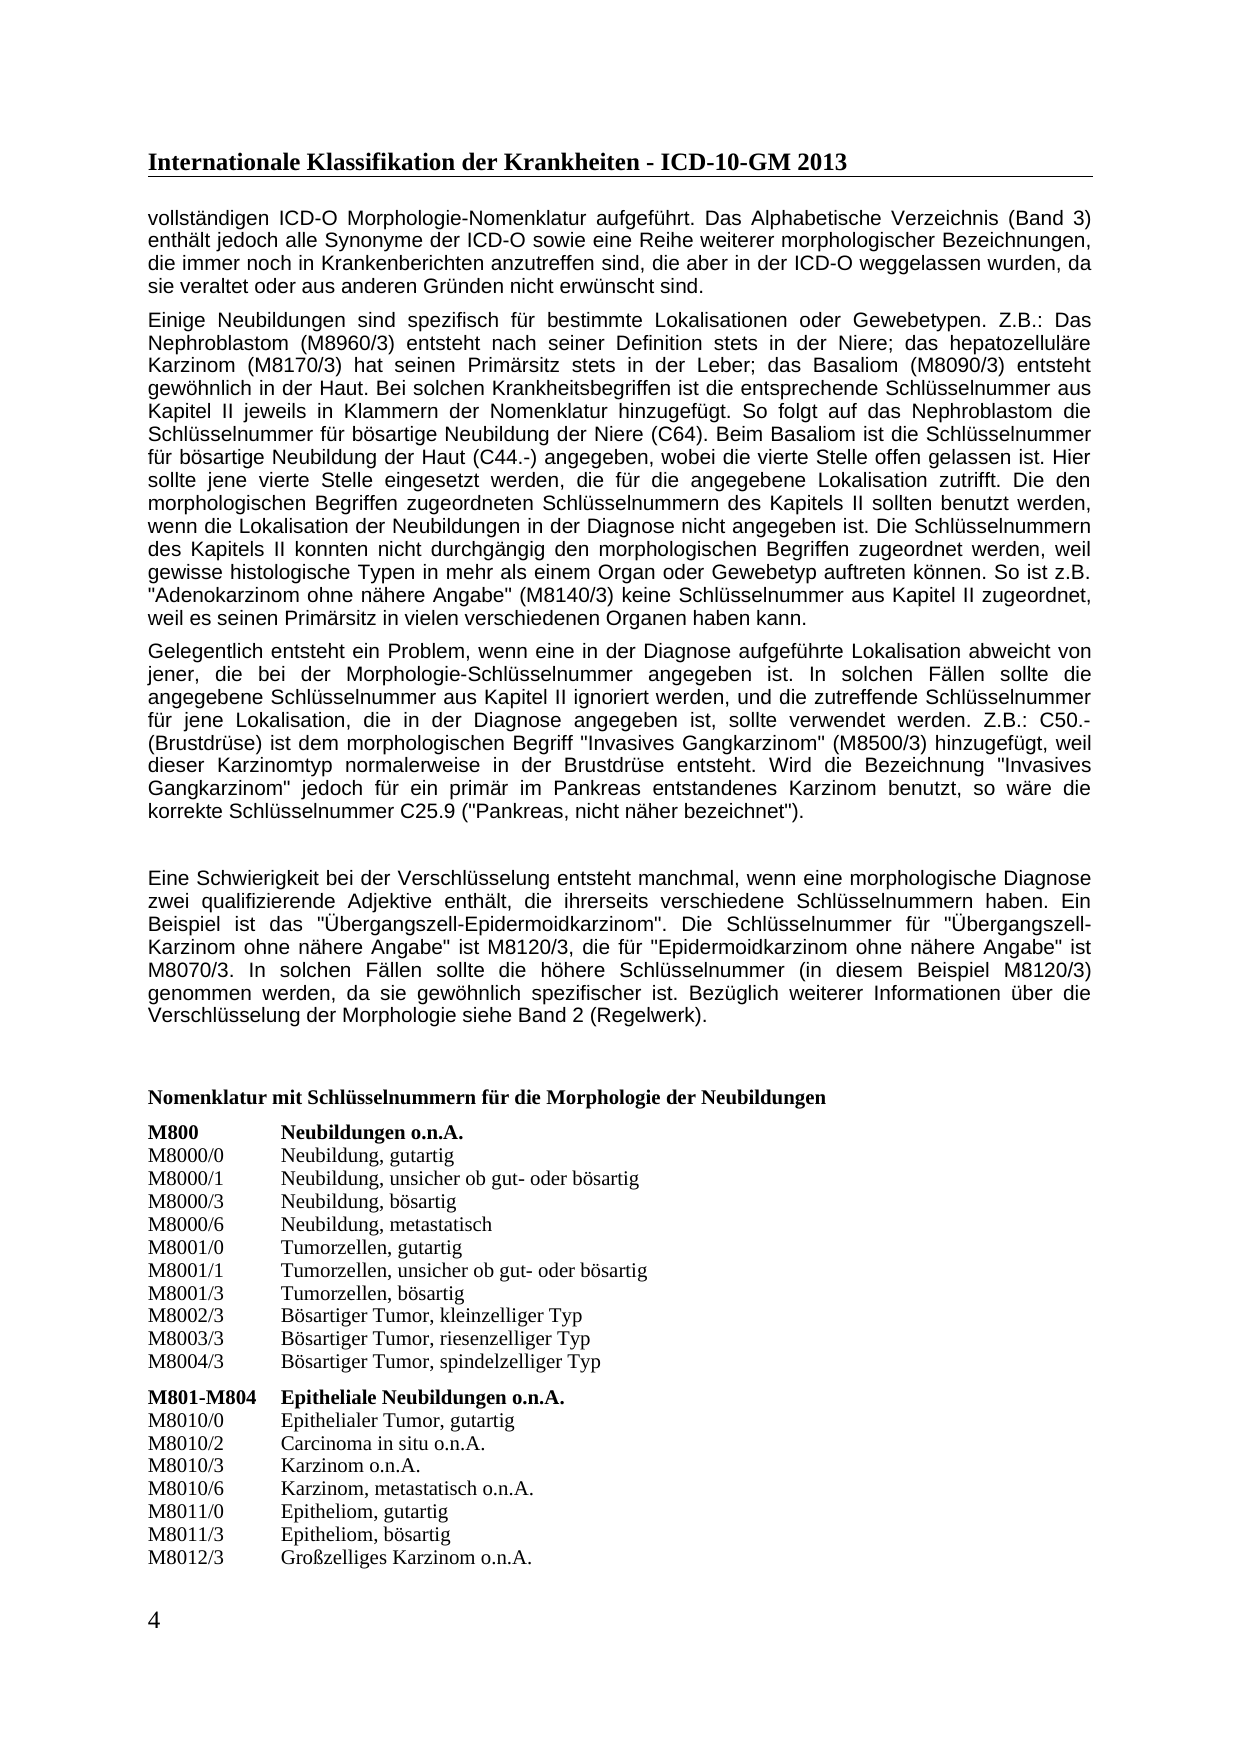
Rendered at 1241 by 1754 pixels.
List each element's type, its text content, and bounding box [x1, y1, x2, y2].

text M8001/0 Tumorzellen, gutartig [148, 1236, 1093, 1259]
text M8002/3 Bösartiger Tumor, kleinzelliger Typ [148, 1304, 1093, 1327]
text M8011/3 Epitheliom, bösartig [148, 1523, 1093, 1546]
text M8012/3 Großzelliges Karzinom o.n.A. [148, 1546, 1093, 1569]
text M8011/0 Epitheliom, gutartig [148, 1500, 1093, 1523]
text M8001/1 Tumorzellen, unsicher ob gut- oder bösartig [148, 1259, 1093, 1282]
text Einige Neubildungen sind spezifisch für bestimmte Lokalisationen oder Gewebetypen. Z.B.: Das Nephroblastom (M8960/3) entsteht nach seiner Definition stets in der Niere; das hepatozelluläre Karzinom (M8170/3) hat seinen Primärsitz stets in der Leber; das Basaliom (M8090/3) entsteht gewöhnlich in der Haut. Bei solchen Krankheitsbegriffen ist die entsprechende Schlüsselnummer aus Kapitel II jeweils in Klammern der Nomenklatur hinzugefügt. So folgt auf das Nephroblastom die Schlüsselnummer für bösartige Neubildung der Niere (C64). Beim Basaliom ist die Schlüsselnummer für bösartige Neubildung der Haut (C44.-) angegeben, wobei die vierte Stelle offen gelassen ist. Hier sollte jene vierte Stelle eingesetzt werden, die für die angegebene Lokalisation zutrifft. Die den morphologischen Begriffen zugeordneten Schlüsselnummern des Kapitels II sollten benutzt werden, wenn die Lokalisation der Neubildungen in der Diagnose nicht angegeben ist. Die Schlüsselnummern des Kapitels II konnten nicht durchgängig den morphologischen Begriffen zugeordnet werden, weil gewisse histologische Typen in mehr als einem Organ oder Gewebetyp auftreten können. So ist z.B. "Adenokarzinom ohne nähere Angabe" (M8140/3) keine Schlüsselnummer aus Kapitel II zugeordnet, weil es seinen Primärsitz in vielen verschiedenen Organen haben kann. [148, 309, 1093, 629]
text M8000/0 Neubildung, gutartig [148, 1144, 1093, 1167]
text M8004/3 Bösartiger Tumor, spindelzelliger Typ [148, 1350, 1093, 1373]
text M8010/6 Karzinom, metastatisch o.n.A. [148, 1477, 1093, 1500]
text M8000/1 Neubildung, unsicher ob gut- oder bösartig [148, 1167, 1093, 1190]
text M8000/6 Neubildung, metastatisch [148, 1213, 1093, 1236]
text Nomenklatur mit Schlüsselnummern für die Morphologie der Neubildungen [148, 1086, 1093, 1109]
text M8010/2 Carcinoma in situ o.n.A. [148, 1432, 1093, 1454]
text M801-M804 Epitheliale Neubildungen o.n.A. [148, 1386, 1093, 1409]
text M8001/3 Tumorzellen, bösartig [148, 1282, 1093, 1304]
text Eine Schwierigkeit bei der Verschlüsselung entsteht manchmal, wenn eine morphologische Diagnose zwei qualifizierende Adjektive enthält, die ihrerseits verschiedene Schlüsselnummern haben. Ein Beispiel ist das "Übergangszell-Epidermoidkarzinom". Die Schlüsselnummer für "Übergangszell-Karzinom ohne nähere Angabe" ist M8120/3, die für "Epidermoidkarzinom ohne nähere Angabe" ist M8070/3. In solchen Fällen sollte die höhere Schlüsselnummer (in diesem Beispiel M8120/3) genommen werden, da sie gewöhnlich spezifischer ist. Bezüglich weiterer Informationen über die Verschlüsselung der Morphologie siehe Band 2 (Regelwerk). [148, 867, 1093, 1027]
text M8000/3 Neubildung, bösartig [148, 1190, 1093, 1213]
text Gelegentlich entsteht ein Problem, wenn eine in der Diagnose aufgeführte Lokalisation abweicht von jener, die bei der Morphologie-Schlüsselnummer angegeben ist. In solchen Fällen sollte die angegebene Schlüsselnummer aus Kapitel II ignoriert werden, und die zutreffende Schlüsselnummer für jene Lokalisation, die in der Diagnose angegeben ist, sollte verwendet werden. Z.B.: C50.- (Brustdrüse) ist dem morphologischen Begriff "Invasives Gangkarzinom" (M8500/3) hinzugefügt, weil dieser Karzinomtyp normalerweise in der Brustdrüse entsteht. Wird die Bezeichnung "Invasives Gangkarzinom" jedoch für ein primär im Pankreas entstandenes Karzinom benutzt, so wäre die korrekte Schlüsselnummer C25.9 ("Pankreas, nicht näher bezeichnet"). [148, 640, 1093, 823]
text M800 Neubildungen o.n.A. [148, 1121, 1093, 1144]
text M8003/3 Bösartiger Tumor, riesenzelliger Typ [148, 1327, 1093, 1350]
text M8010/3 Karzinom o.n.A. [148, 1454, 1093, 1477]
text vollständigen ICD-O Morphologie-Nomenklatur aufgeführt. Das Alphabetische Verzeichnis (Band 3) enthält jedoch alle Synonyme der ICD-O sowie eine Reihe weiterer morphologischer Bezeichnungen, die immer noch in Krankenberichten anzutreffen sind, die aber in der ICD-O weggelassen wurden, da sie veraltet oder aus anderen Gründen nicht erwünscht sind. [148, 207, 1093, 298]
text M8010/0 Epithelialer Tumor, gutartig [148, 1409, 1093, 1432]
